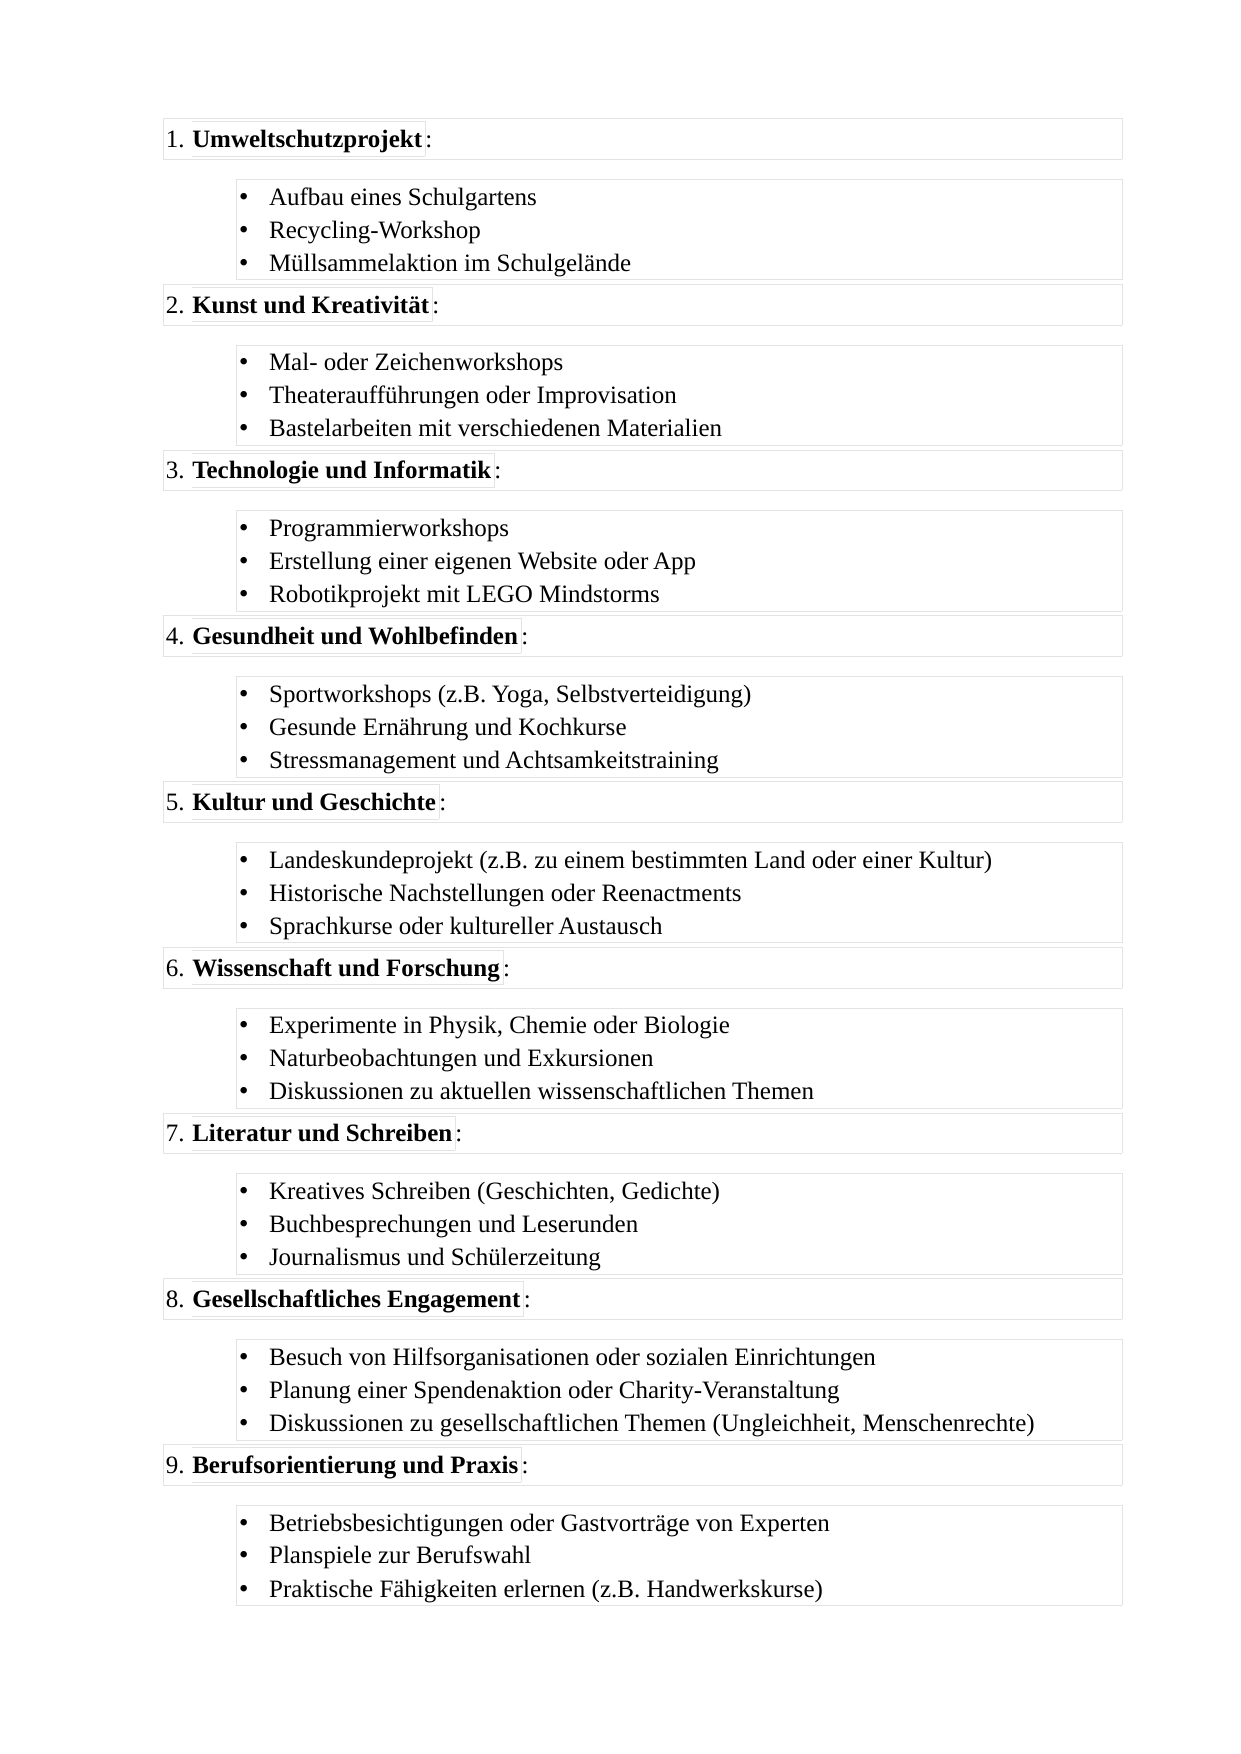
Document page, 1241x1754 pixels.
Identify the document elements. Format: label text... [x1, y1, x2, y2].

list Recycling-Workshop [237, 212, 1122, 243]
list Betriebsbesichtigungen oder Gastvorträge von Experten [237, 1506, 1122, 1536]
list Landeskundeprojekt (z.B. zu einem bestimmten Land oder einer Kultur) [237, 843, 1122, 873]
list Naturbeobachtungen und Exkursionen [237, 1040, 1122, 1072]
list Planspiele zur Berufswahl [237, 1538, 1122, 1569]
list Programmierworkshops [237, 511, 1122, 542]
list Sprachkurse oder kultureller Austausch [237, 908, 1122, 942]
list Erstellung einer eigenen Website oder App [237, 543, 1122, 575]
list Experimente in Physik, Chemie oder Biologie [237, 1009, 1122, 1039]
list Robotikprojekt mit LEGO Mindstorms [237, 576, 1122, 611]
list Gesundheit und Wohlbefinden: [164, 616, 1122, 656]
list Diskussionen zu aktuellen wissenschaftlichen Themen [237, 1073, 1122, 1108]
list Journalismus und Schülerzeitung [237, 1239, 1122, 1274]
list Mal- oder Zeichenworkshops [237, 346, 1122, 376]
list Gesellschaftliches Engagement: [164, 1279, 1122, 1319]
list Historische Nachstellungen oder Reenactments [237, 875, 1122, 906]
list Sportworkshops (z.B. Yoga, Selbstverteidigung) [237, 677, 1122, 708]
list Besuch von Hilfsorganisationen oder sozialen Einrichtungen [237, 1340, 1122, 1371]
list Buchbesprechungen und Leserunden [237, 1206, 1122, 1238]
list Planung einer Spendenaktion oder Charity-Veranstaltung [237, 1372, 1122, 1404]
list Umweltschutzprojekt: [164, 119, 1122, 159]
list Wissenschaft und Forschung: [164, 948, 1122, 988]
list Praktische Fähigkeiten erlernen (z.B. Handwerkskurse) [237, 1571, 1122, 1605]
list Berufsorientierung und Praxis: [164, 1445, 1122, 1485]
list Kunst und Kreativität: [164, 285, 1122, 325]
list Technologie und Informatik: [164, 451, 1122, 490]
list Theateraufführungen oder Improvisation [237, 377, 1122, 409]
list Kultur und Geschichte: [164, 782, 1122, 822]
list Diskussionen zu gesellschaftlichen Themen (Ungleichheit, Menschenrechte) [237, 1405, 1122, 1440]
list Bastelarbeiten mit verschiedenen Materialien [237, 411, 1122, 445]
list Literatur und Schreiben: [164, 1114, 1122, 1153]
list Stressmanagement und Achtsamkeitstraining [237, 742, 1122, 777]
list Kreatives Schreiben (Geschichten, Gedichte) [237, 1174, 1122, 1205]
list Gesunde Ernährung und Kochkurse [237, 709, 1122, 741]
list Aufbau eines Schulgartens [237, 180, 1122, 211]
list Müllsammelaktion im Schulgelände [237, 245, 1122, 279]
